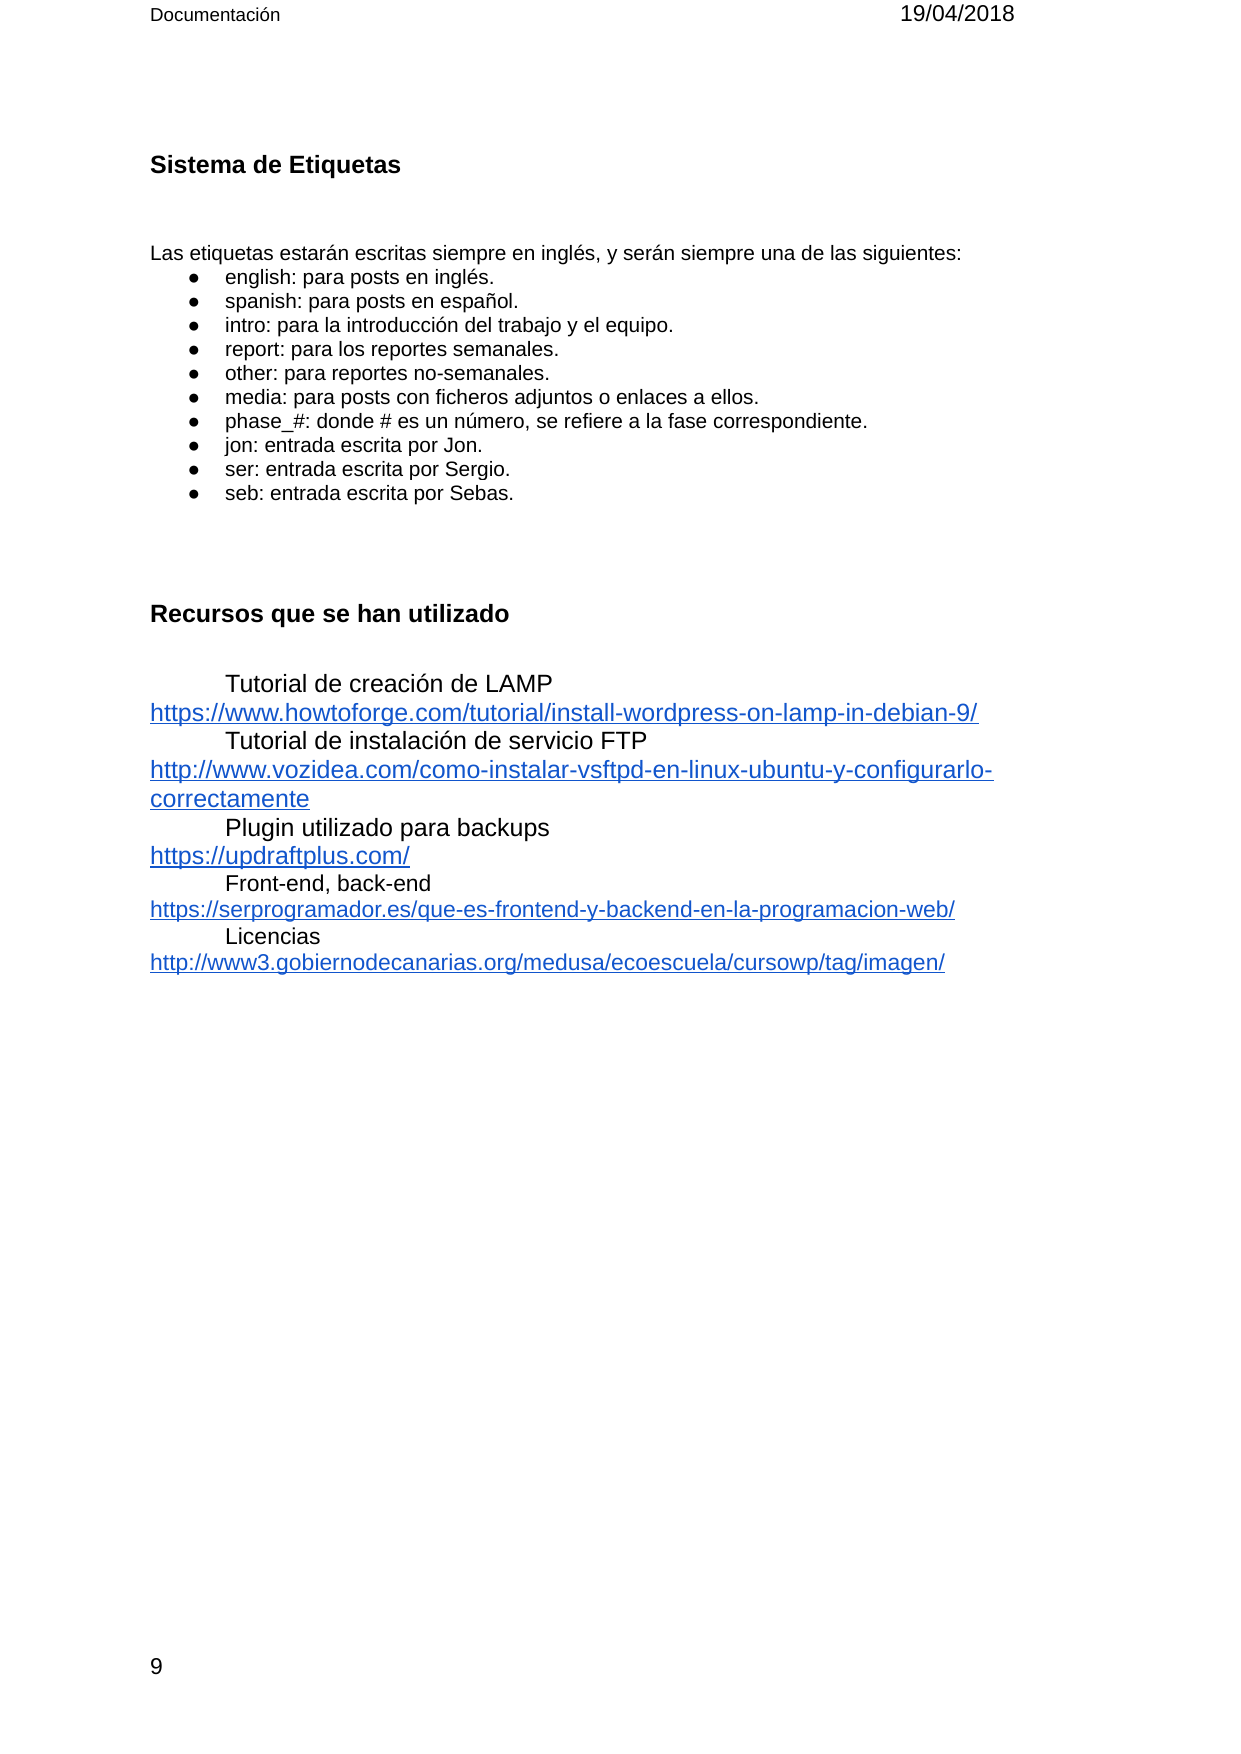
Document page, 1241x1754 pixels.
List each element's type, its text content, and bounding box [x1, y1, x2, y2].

text Tutorial de creación de LAMP [150, 669, 1090, 697]
list phase_#: donde # es un número, se refiere a la fase correspondiente. [187, 408, 1090, 432]
text https://serprogramador.es/que-es-frontend-y-backend-en-la-programacion-web/ [150, 896, 1090, 923]
list jon: entrada escrita por Jon. [187, 432, 1090, 456]
text http://www.vozidea.com/como-instalar-vsftpd-en-linux-ubuntu-y-configurarlo-correctamente [150, 755, 1090, 812]
list english: para posts en inglés. [187, 265, 1090, 289]
list other: para reportes no-semanales. [187, 361, 1090, 384]
text Licencias [150, 923, 1090, 949]
list intro: para la introducción del trabajo y el equipo. [187, 313, 1090, 337]
list ser: entrada escrita por Sergio. [187, 456, 1090, 480]
list media: para posts con ficheros adjuntos o enlaces a ellos. [187, 384, 1090, 408]
text http://www3.gobiernodecanarias.org/medusa/ecoescuela/cursowp/tag/imagen/ [150, 949, 1090, 975]
text Las etiquetas estarán escritas siempre en inglés, y serán siempre una de las siguientes: [150, 241, 1090, 265]
text Front-end, back-end [150, 870, 1090, 896]
text https://www.howtoforge.com/tutorial/install-wordpress-on-lamp-in-debian-9/ [150, 697, 1090, 726]
list seb: entrada escrita por Sebas. [187, 480, 1090, 504]
subtitle Recursos que se han utilizado [150, 599, 1090, 627]
text https://updraftplus.com/ [150, 841, 1090, 870]
subtitle Sistema de Etiquetas [150, 150, 1090, 179]
list spanish: para posts en español. [187, 289, 1090, 313]
text Tutorial de instalación de servicio FTP [150, 726, 1090, 755]
text Plugin utilizado para backups [150, 812, 1090, 841]
list report: para los reportes semanales. [187, 337, 1090, 361]
